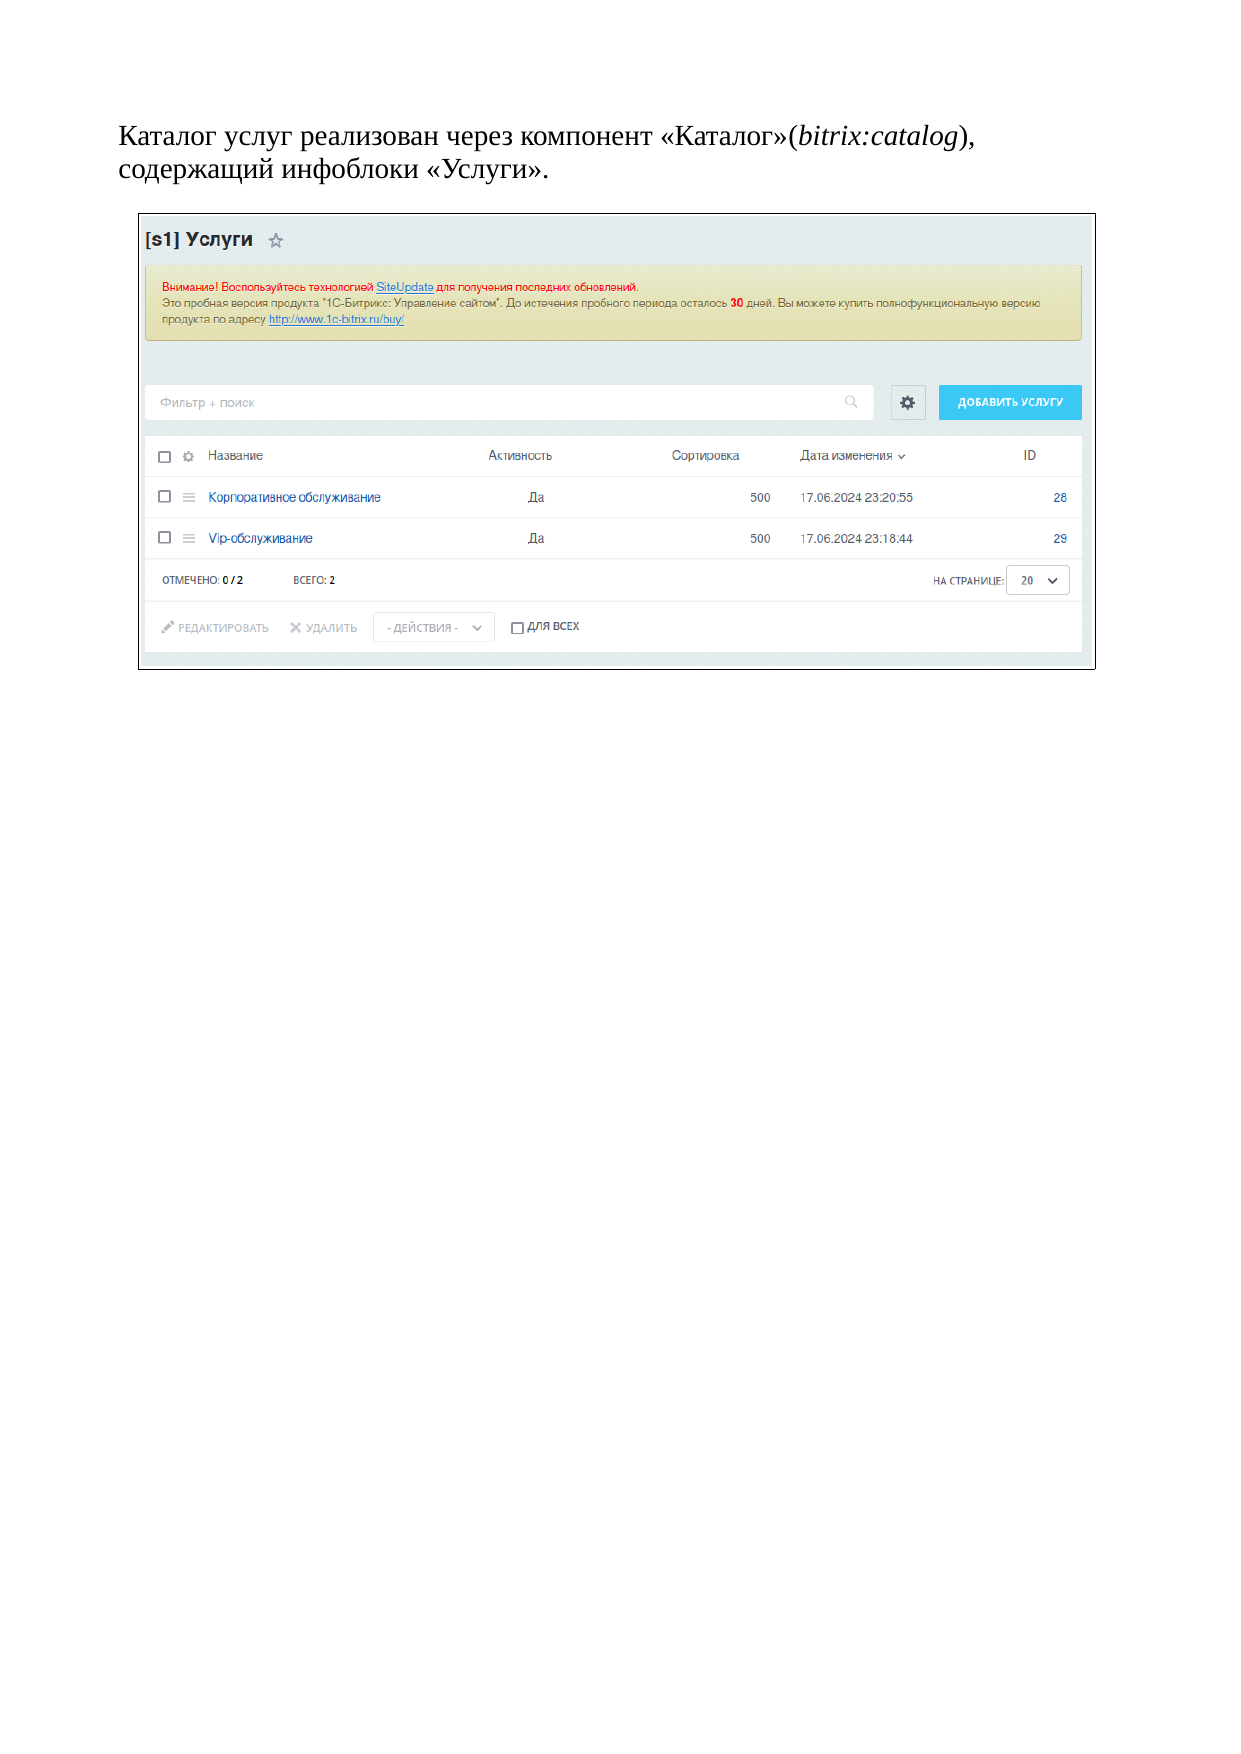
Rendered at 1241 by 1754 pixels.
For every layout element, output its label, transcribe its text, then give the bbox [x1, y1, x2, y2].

text [139, 214, 1095, 669]
text Каталог услуг реализован через компонент «Каталог»(bitrix:catalog), содержащий инфоблоки «Услуги». [118, 118, 1122, 185]
picture [140, 216, 1092, 666]
